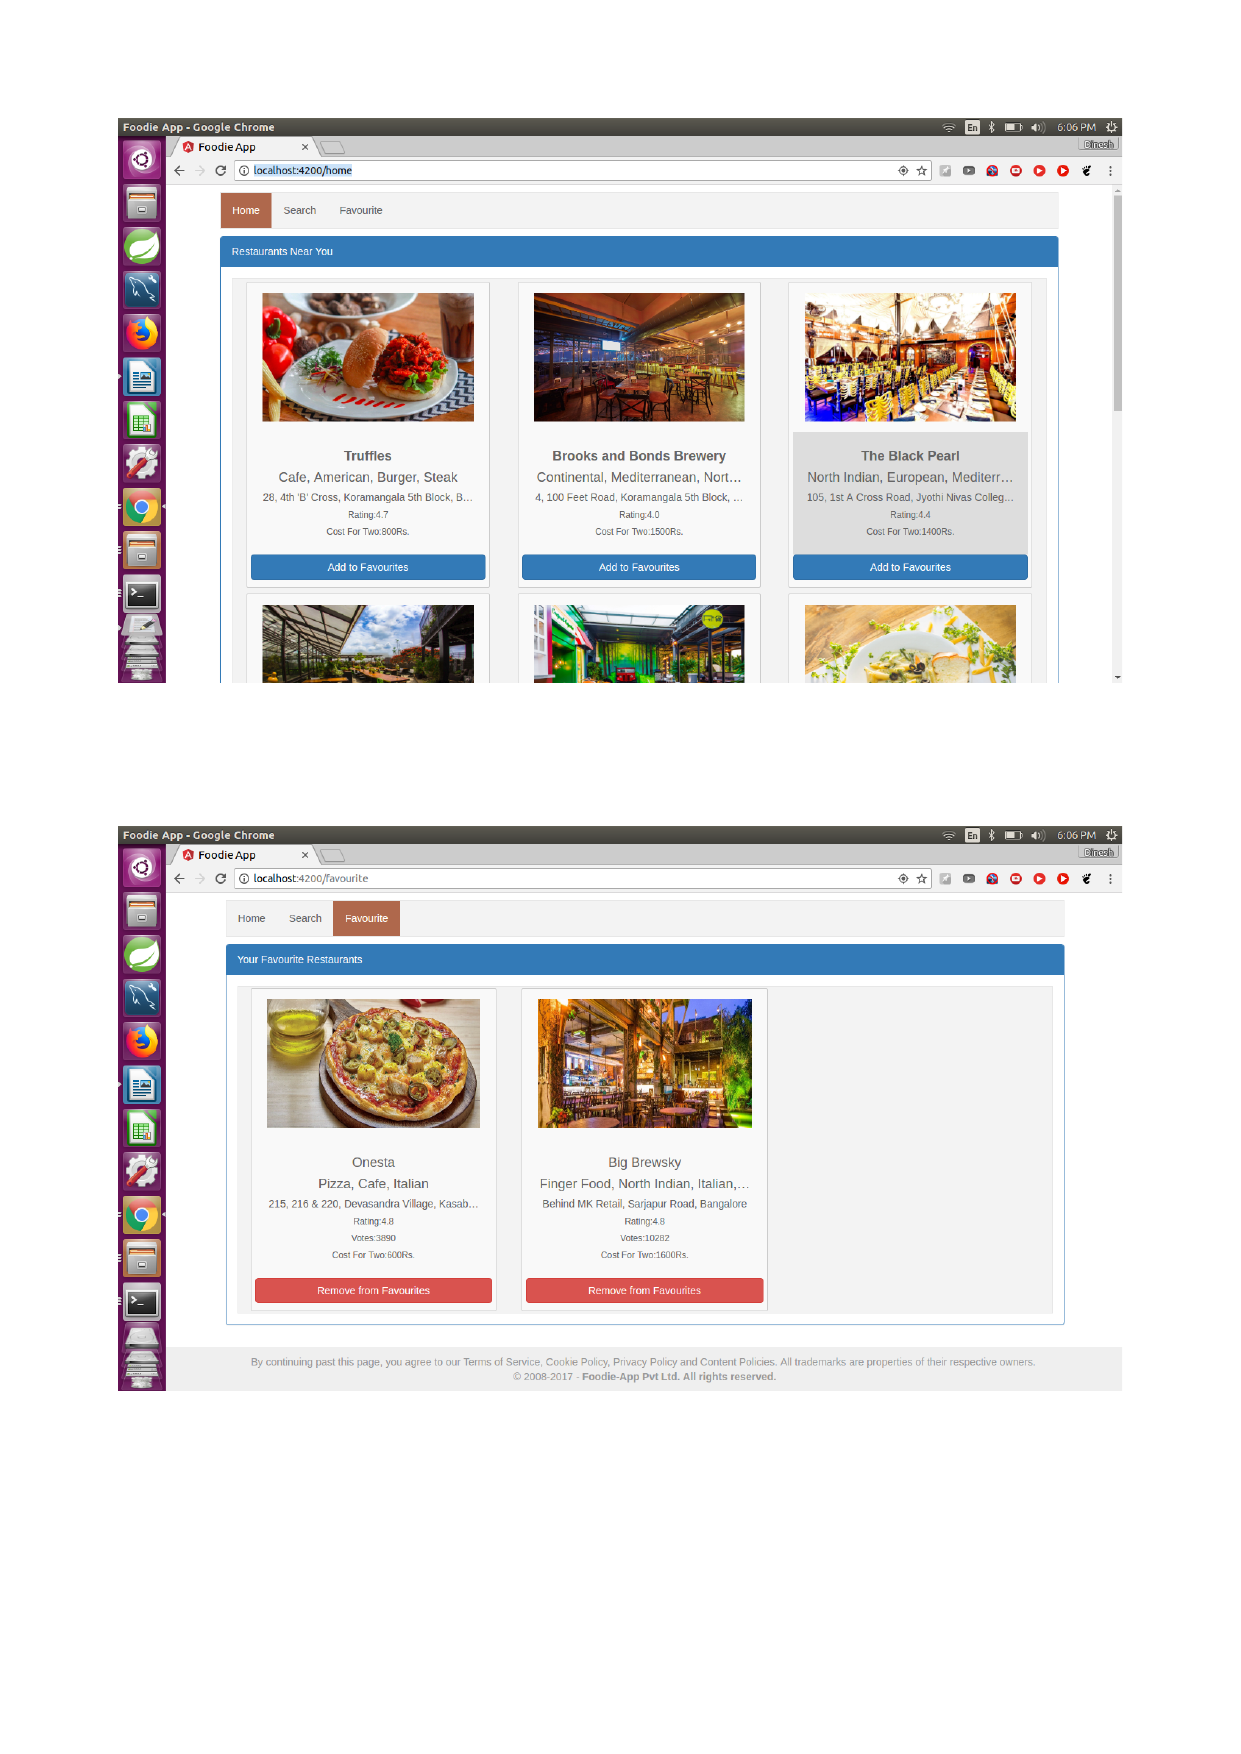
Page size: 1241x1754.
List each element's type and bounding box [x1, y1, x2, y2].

picture [118, 826, 1123, 1391]
picture [118, 118, 1123, 683]
